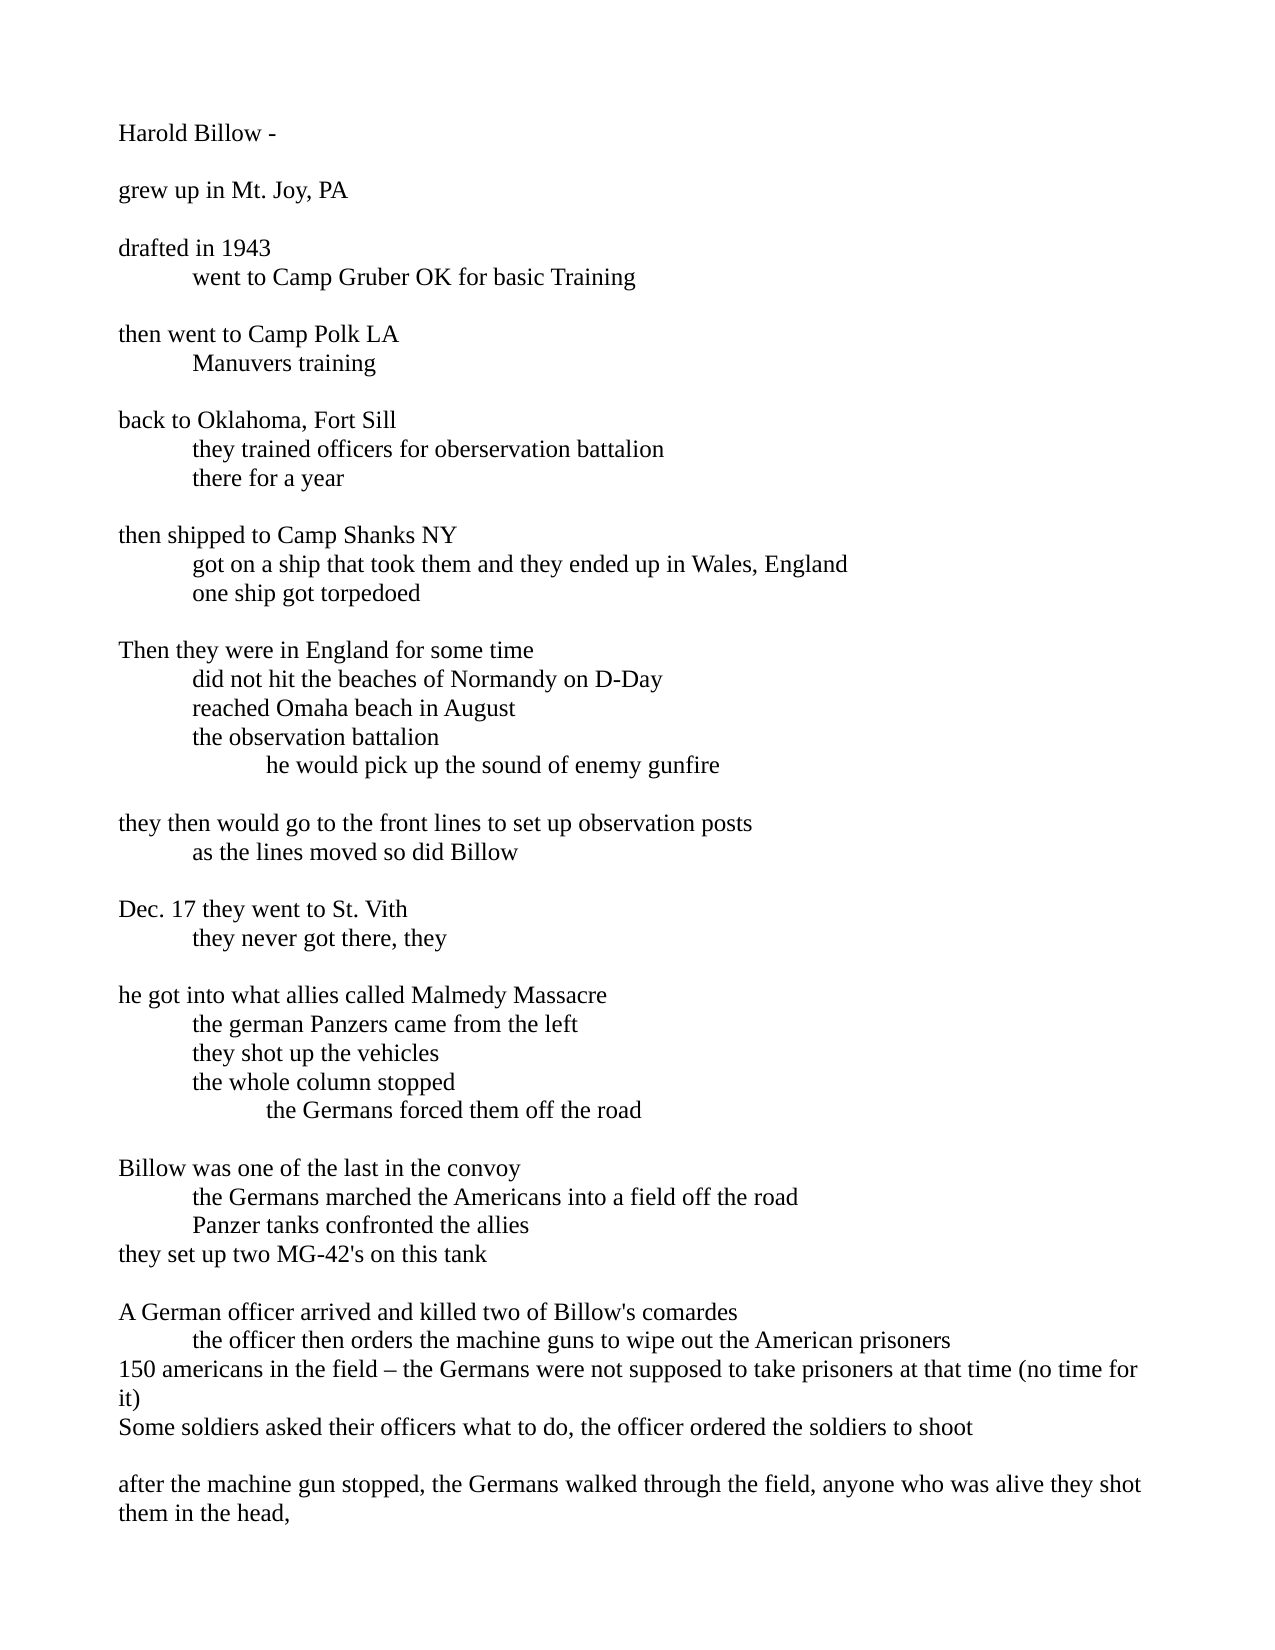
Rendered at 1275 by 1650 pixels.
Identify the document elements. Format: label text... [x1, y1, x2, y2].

text they set up two MG-42's on this tank [118, 1239, 1157, 1268]
text after the machine gun stopped, the Germans walked through the field, anyone who was alive they shot them in the head, [118, 1469, 1157, 1527]
text the german Panzers came from the left [118, 1009, 1157, 1038]
text then shipped to Camp Shanks NY [118, 521, 1157, 549]
text Harold Billow - [118, 118, 1157, 147]
text the Germans marched the Americans into a field off the road [118, 1182, 1157, 1211]
text drafted in 1943 [118, 233, 1157, 262]
text they never got there, they [118, 923, 1157, 952]
text Billow was one of the last in the convoy [118, 1153, 1157, 1182]
text there for a year [118, 463, 1157, 492]
text the observation battalion [118, 722, 1157, 751]
text he got into what allies called Malmedy Massacre [118, 981, 1157, 1009]
text Some soldiers asked their officers what to do, the officer ordered the soldiers to shoot [118, 1412, 1157, 1441]
text did not hit the beaches of Normandy on D-Day [118, 664, 1157, 693]
text went to Camp Gruber OK for basic Training [118, 262, 1157, 291]
text grew up in Mt. Joy, PA [118, 176, 1157, 204]
text Panzer tanks confronted the allies [118, 1211, 1157, 1239]
text they trained officers for oberservation battalion [118, 434, 1157, 463]
text they then would go to the front lines to set up observation posts [118, 808, 1157, 837]
text Dec. 17 they went to St. Vith [118, 894, 1157, 923]
text got on a ship that took them and they ended up in Wales, England [118, 549, 1157, 578]
text the officer then orders the machine guns to wipe out the American prisoners [118, 1326, 1157, 1354]
text 150 americans in the field – the Germans were not supposed to take prisoners at that time (no time for it) [118, 1354, 1157, 1412]
text Manuvers training [118, 348, 1157, 377]
text the whole column stopped [118, 1067, 1157, 1096]
text the Germans forced them off the road [118, 1096, 1157, 1124]
text back to Oklahoma, Fort Sill [118, 406, 1157, 434]
text one ship got torpedoed [118, 578, 1157, 607]
text they shot up the vehicles [118, 1038, 1157, 1067]
text A German officer arrived and killed two of Billow's comardes [118, 1297, 1157, 1326]
text Then they were in England for some time [118, 636, 1157, 664]
text reached Omaha beach in August [118, 693, 1157, 722]
text he would pick up the sound of enemy gunfire [118, 751, 1157, 779]
text then went to Camp Polk LA [118, 319, 1157, 348]
text as the lines moved so did Billow [118, 837, 1157, 866]
